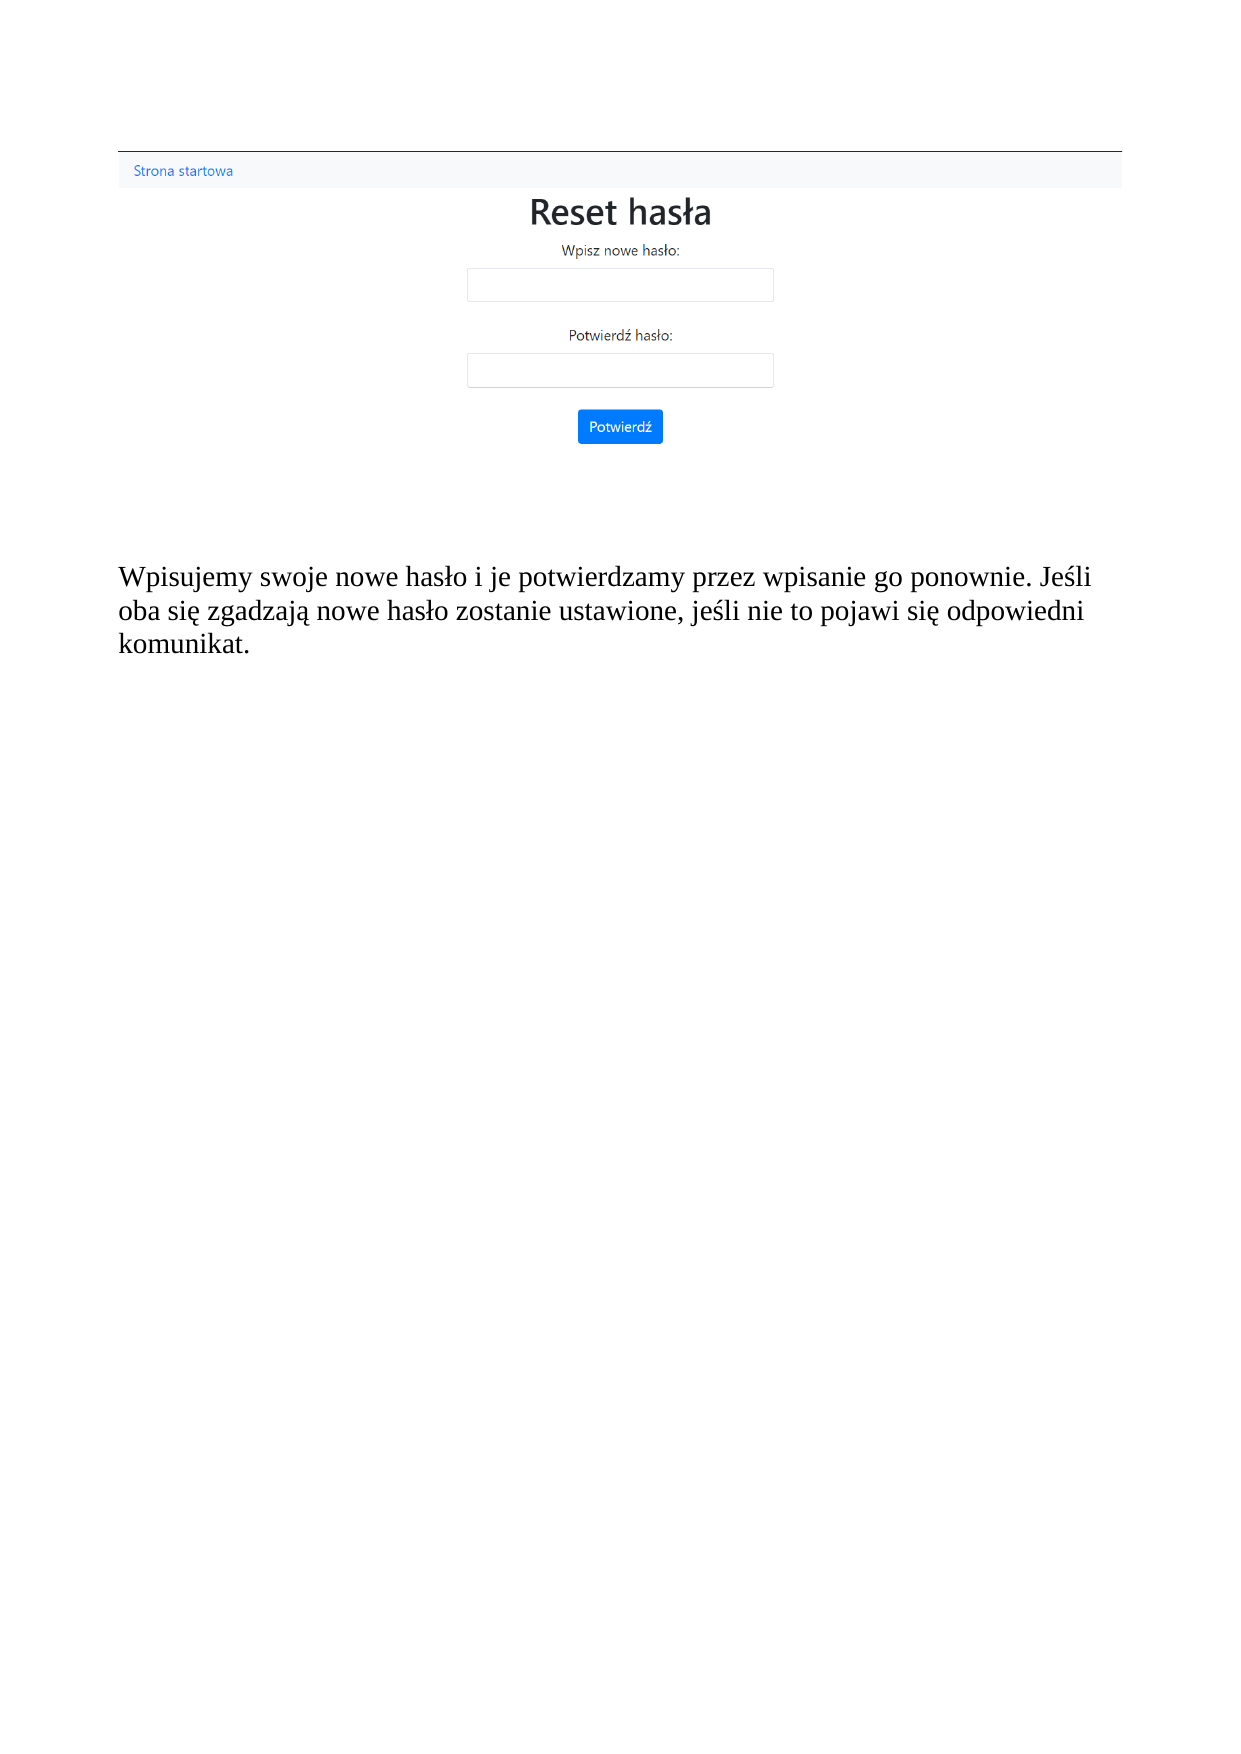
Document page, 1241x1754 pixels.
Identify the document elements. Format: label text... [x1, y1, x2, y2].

text Wpisujemy swoje nowe hasło i je potwierdzamy przez wpisanie go ponownie. Jeśli oba się zgadzają nowe hasło zostanie ustawione, jeśli nie to pojawi się odpowiedni komunikat. [118, 560, 1122, 660]
picture [118, 151, 1123, 560]
